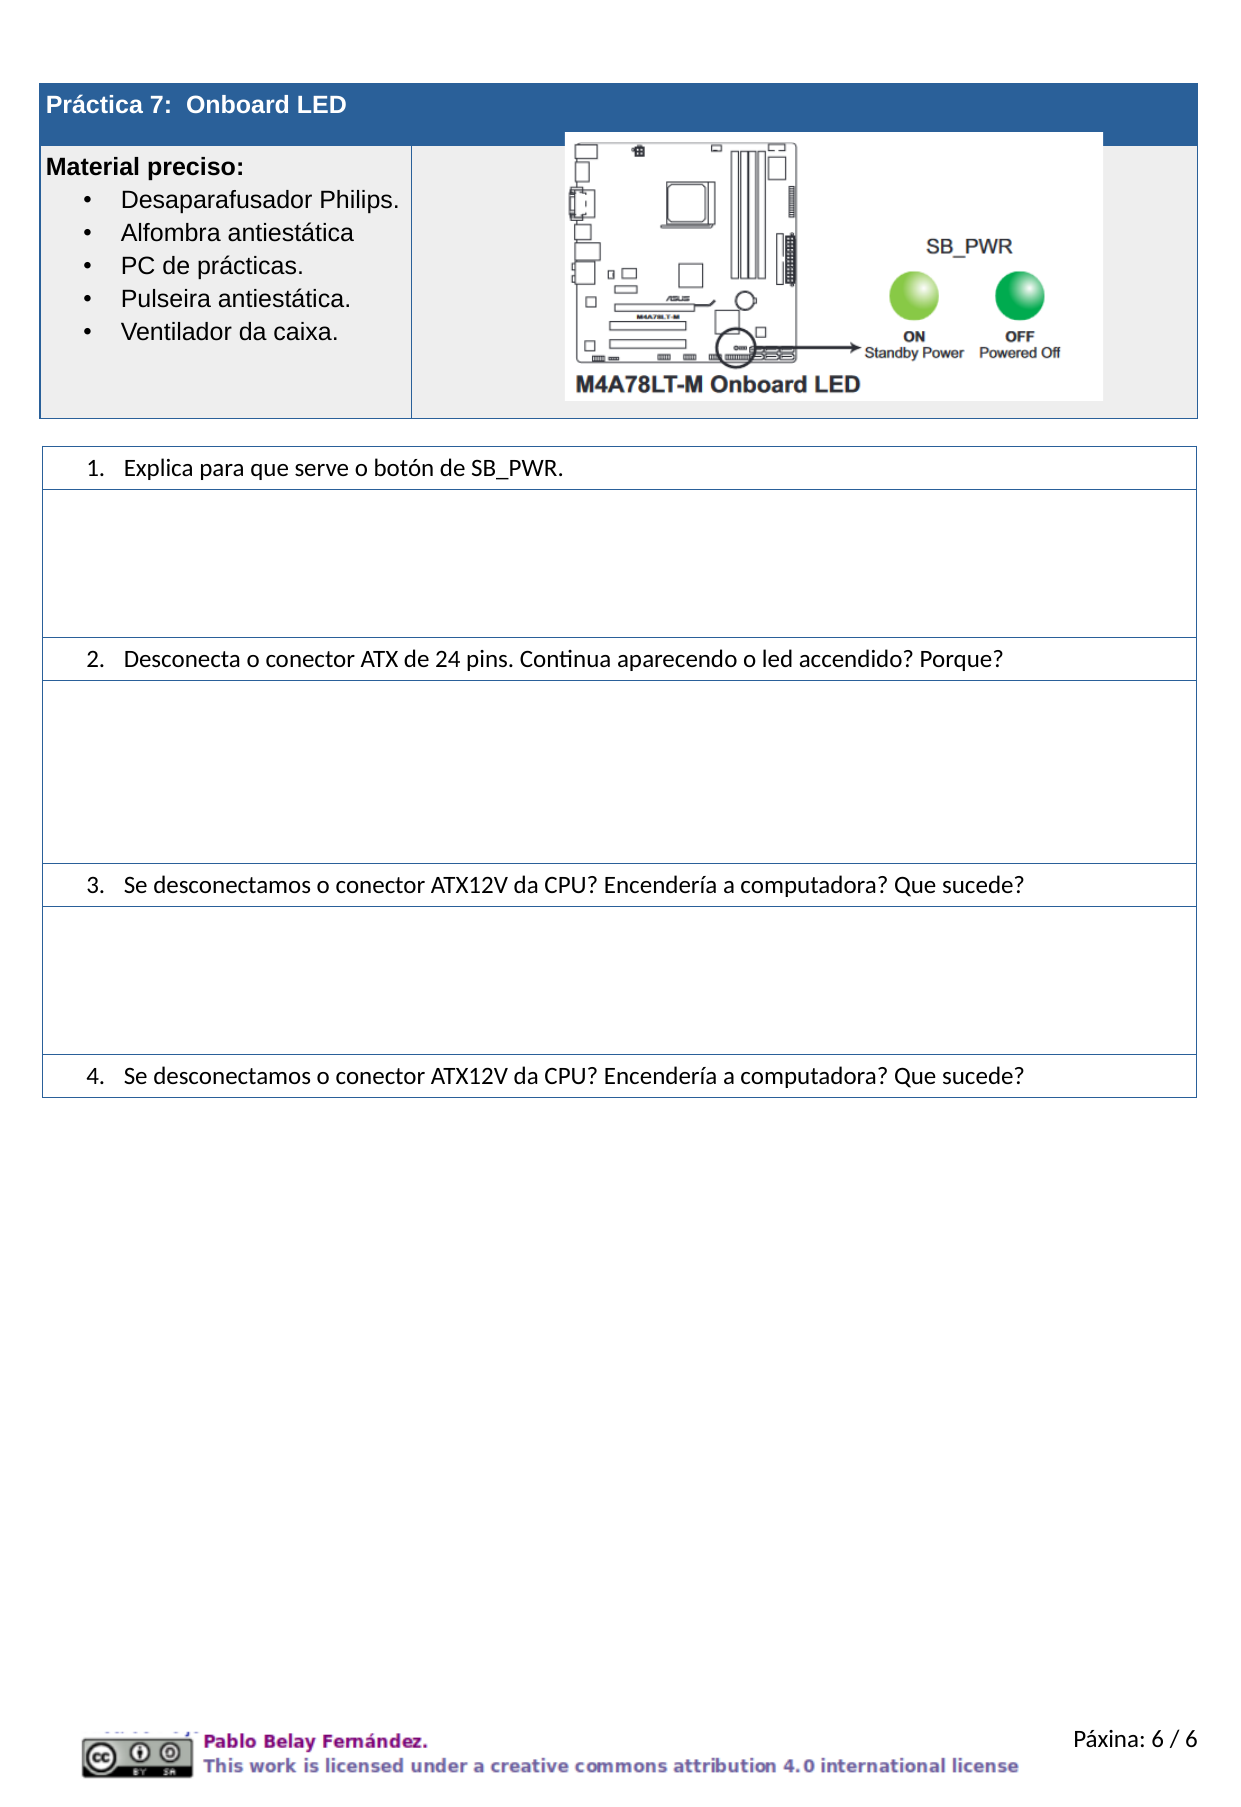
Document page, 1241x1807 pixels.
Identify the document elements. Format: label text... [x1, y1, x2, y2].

table_cell [43, 681, 1196, 863]
picture [564, 132, 1104, 401]
table_header Explica para que serve o botón de SB_PWR. [43, 447, 1196, 489]
table_cell Se desconectamos o conector ATX12V da CPU? Encendería a computadora? Que sucede? [43, 864, 1196, 906]
picture [65, 1722, 1035, 1787]
table_header Práctica 7: Onboard LED [41, 84, 908, 145]
table_cell Desconecta o conector ATX de 24 pins. Continua aparecendo o led accendido? Porque? [43, 638, 1196, 680]
table_cell [412, 146, 1197, 418]
table_header [909, 84, 1197, 145]
table_cell [43, 907, 1196, 1054]
table_cell Se desconectamos o conector ATX12V da CPU? Encendería a computadora? Que sucede? [43, 1055, 1196, 1097]
table_cell Material preciso: Desaparafusador Philips. Alfombra antiestática PC de prácticas. Pulseira antiestática. Ventilador da caixa. [41, 146, 411, 418]
table_cell [43, 490, 1196, 637]
